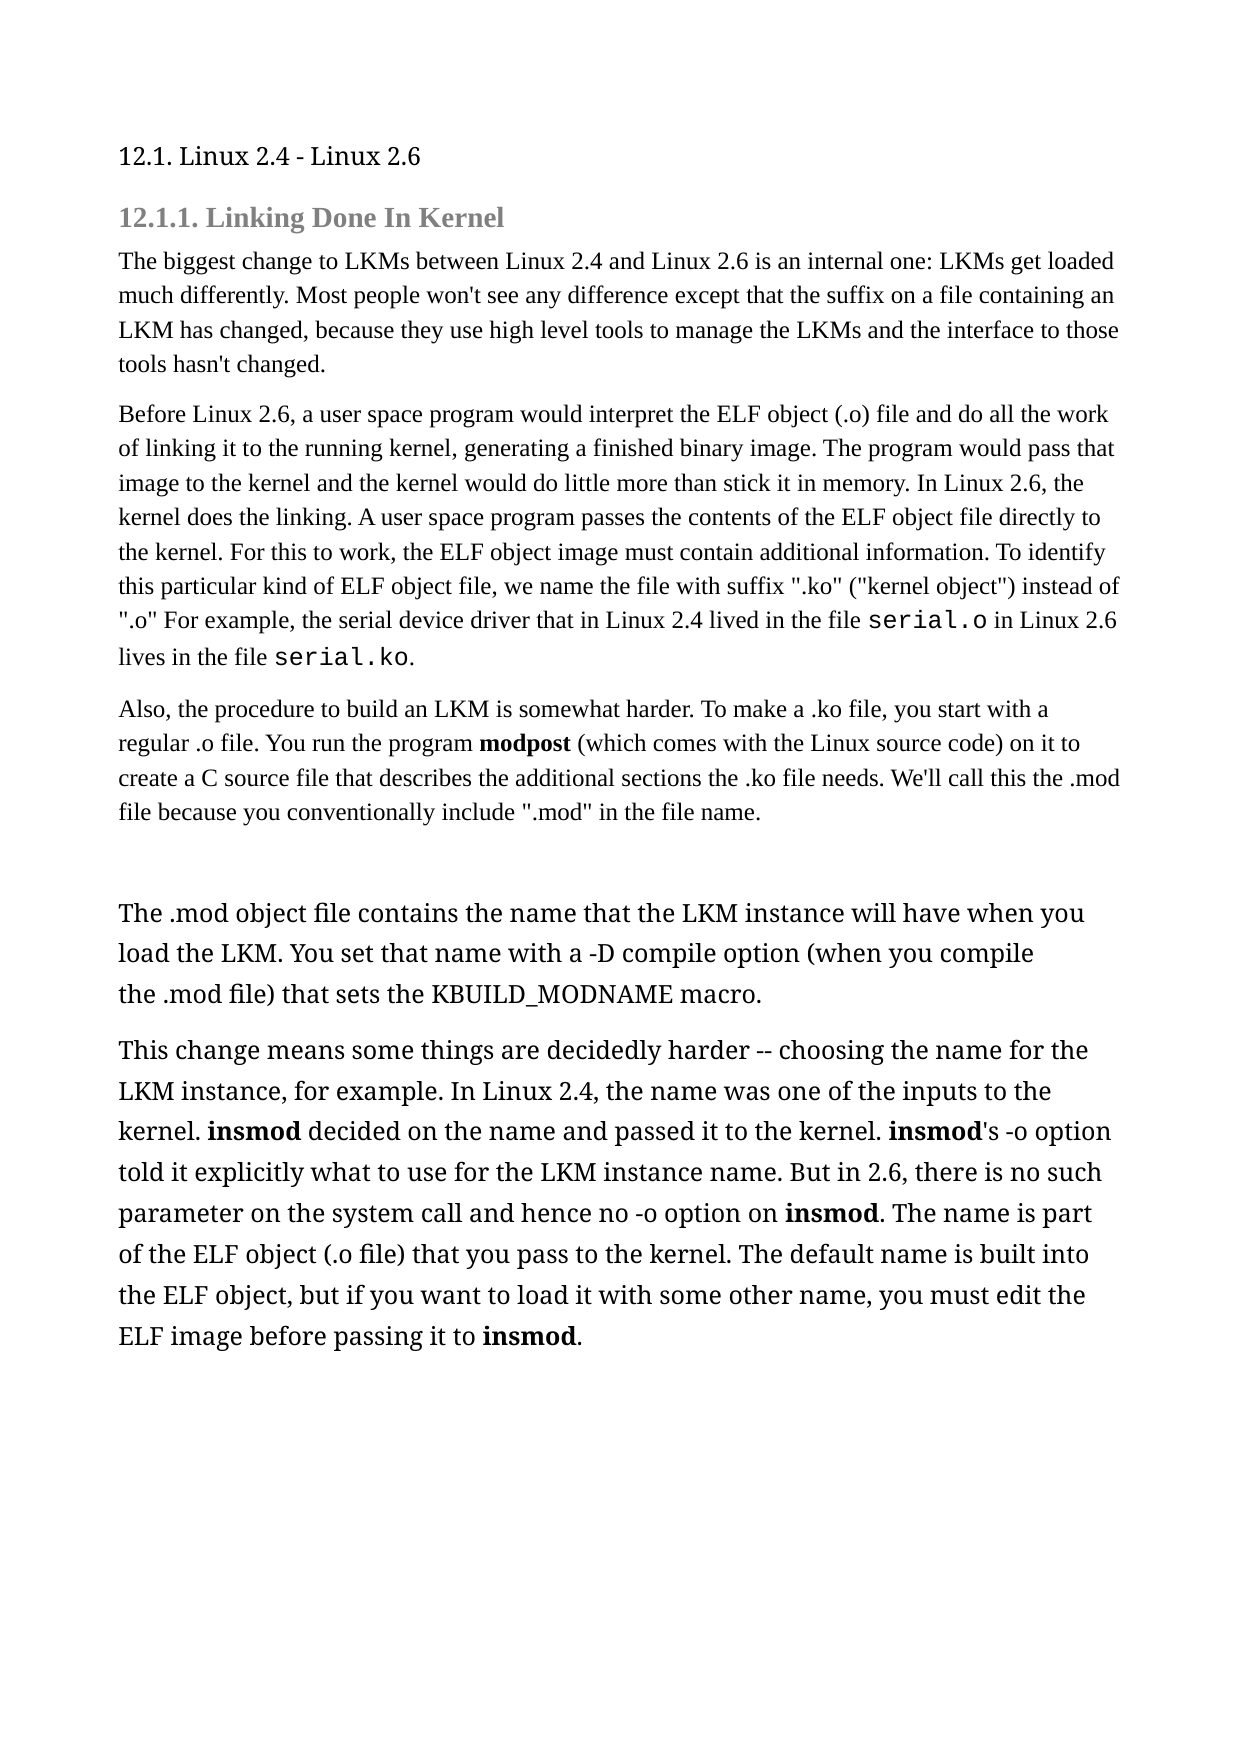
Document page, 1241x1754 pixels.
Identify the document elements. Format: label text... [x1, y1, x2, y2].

subtitle 12.1. Linux 2.4 - Linux 2.6 [118, 139, 1122, 173]
text The .mod object file contains the name that the LKM instance will have when you load the LKM. You set that name with a -D compile option (when you compile the .mod file) that sets the KBUILD_MODNAME macro. [118, 895, 1122, 1011]
text This change means some things are decidedly harder -- choosing the name for the LKM instance, for example. In Linux 2.4, the name was one of the inputs to the kernel. insmod decided on the name and passed it to the kernel. insmod's -o option told it explicitly what to use for the LKM instance name. But in 2.6, there is no such parameter on the system call and hence no -o option on insmod. The name is part of the ELF object (.o file) that you pass to the kernel. The default name is built into the ELF object, but if you want to load it with some other name, you must edit the ELF image before passing it to insmod. [118, 1032, 1122, 1352]
text Also, the procedure to build an LKM is somewhat harder. To make a .ko file, you start with a regular .o file. You run the program modpost (which comes with the Linux source code) on it to create a C source file that describes the additional sections the .ko file needs. We'll call this the .mod file because you conventionally include ".mod" in the file name. [118, 694, 1122, 826]
text Before Linux 2.6, a user space program would interpret the ELF object (.o) file and do all the work of linking it to the running kernel, generating a finished binary image. The program would pass that image to the kernel and the kernel would do little more than stick it in memory. In Linux 2.6, the kernel does the linking. A user space program passes the contents of the ELF object file directly to the kernel. For this to work, the ELF object image must contain additional information. To identify this particular kind of ELF object file, we name the file with suffix ".ko" ("kernel object") instead of ".o" For example, the serial device driver that in Linux 2.4 lived in the file serial.o in Linux 2.6 lives in the file serial.ko. [118, 399, 1122, 673]
text The biggest change to LKMs between Linux 2.4 and Linux 2.6 is an internal one: LKMs get loaded much differently. Most people won't see any difference except that the suffix on a file containing an LKM has changed, because they use high level tools to manage the LKMs and the interface to those tools hasn't changed. [118, 246, 1122, 378]
subtitle 12.1.1. Linking Done In Kernel [118, 200, 1122, 234]
